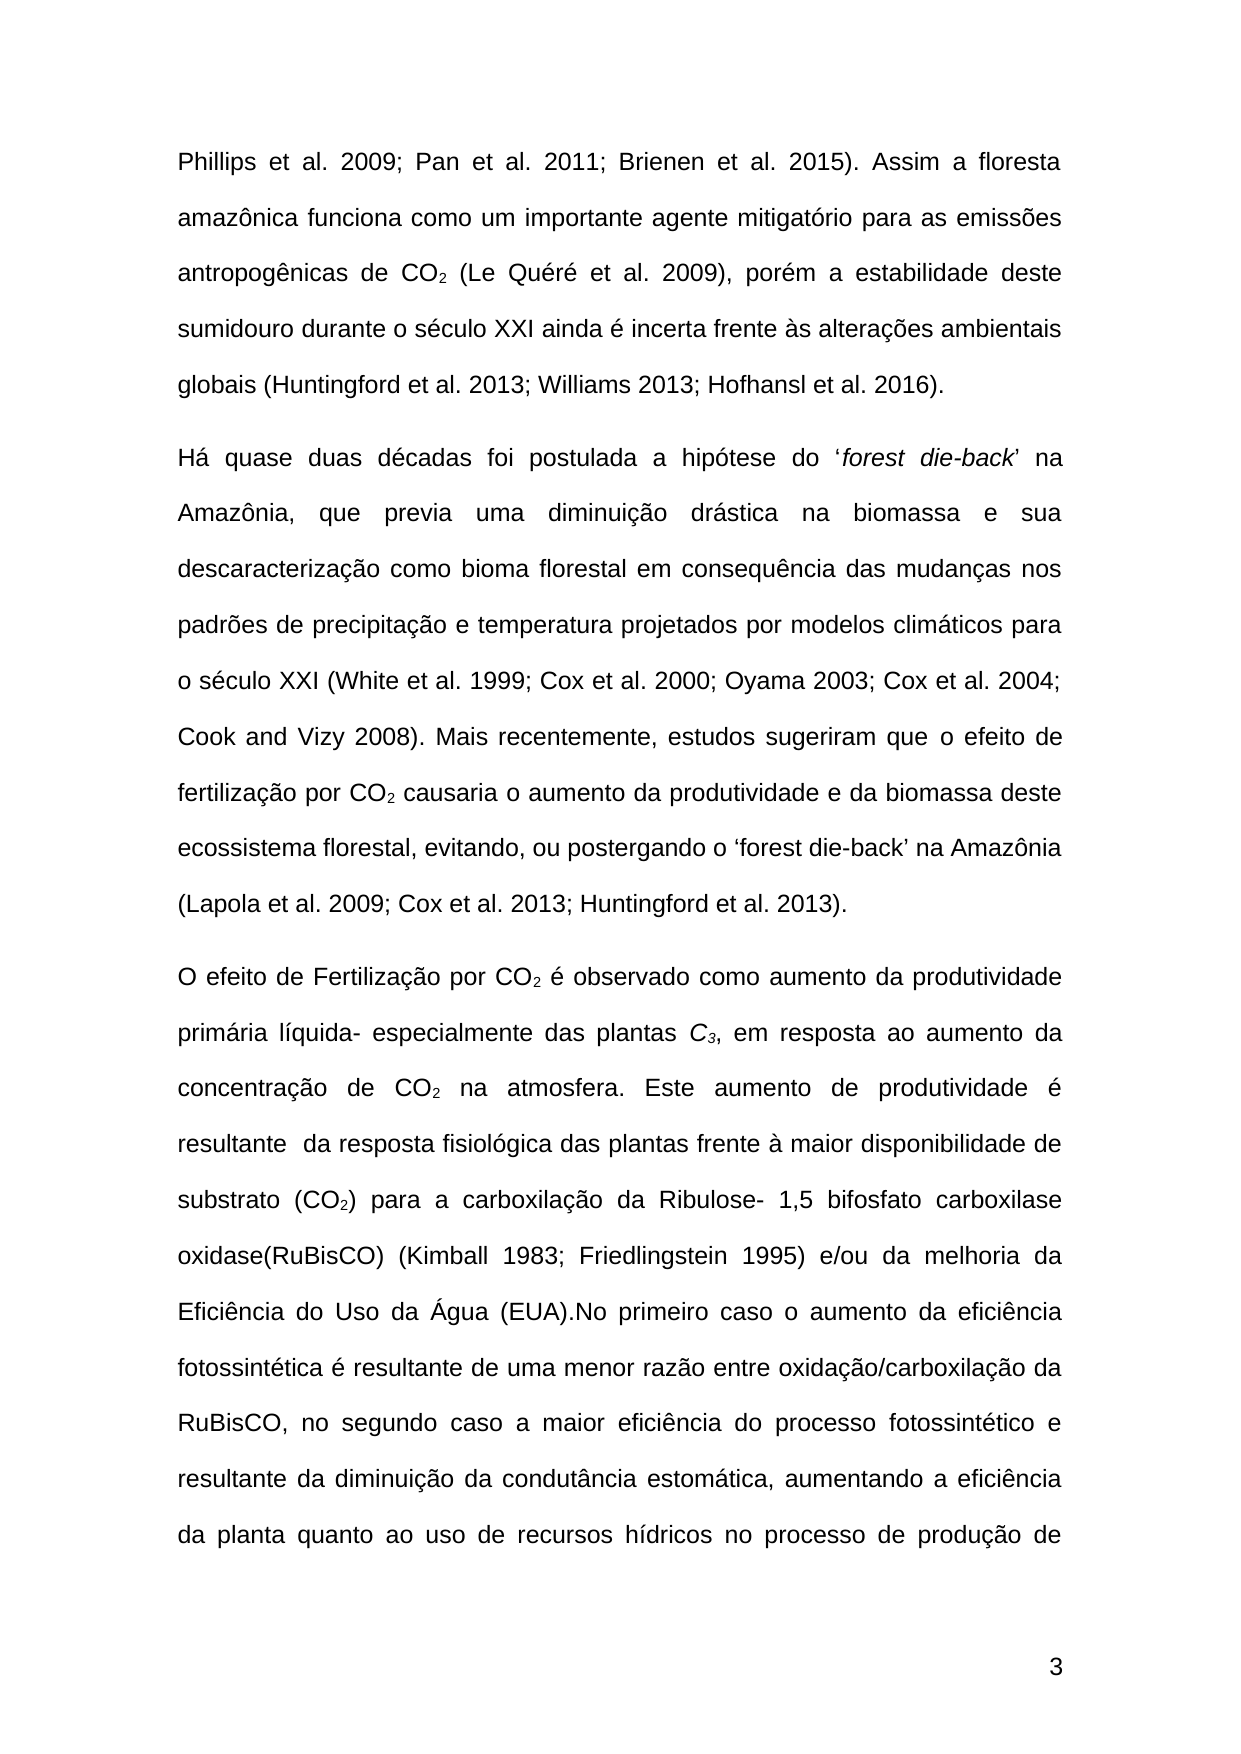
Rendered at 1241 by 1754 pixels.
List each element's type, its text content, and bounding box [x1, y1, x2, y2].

text Phillips et al. 2009; Pan et al. 2011; Brienen et al. 2015). Assim a floresta amazônica funciona como um importante agente mitigatório para as emissões antropogênicas de CO2 (Le Quéré et al. 2009), porém a estabilidade deste sumidouro durante o século XXI ainda é incerta frente às alterações ambientais globais (Huntingford et al. 2013; Williams 2013; Hofhansl et al. 2016). [177, 148, 1063, 399]
text O efeito de Fertilização por CO2 é observado como aumento da produtividade primária líquida- especialmente das plantas C3, em resposta ao aumento da concentração de CO2 na atmosfera. Este aumento de produtividade é resultante da resposta fisiológica das plantas frente à maior disponibilidade de substrato (CO2) para a carboxilação da Ribulose- 1,5 bifosfato carboxilase oxidase(RuBisCO) (Kimball 1983; Friedlingstein 1995) e/ou da melhoria da Eficiência do Uso da Água (EUA).No primeiro caso o aumento da eficiência fotossintética é resultante de uma menor razão entre oxidação/carboxilação da RuBisCO, no segundo caso a maior eficiência do processo fotossintético e resultante da diminuição da condutância estomática, aumentando a eficiência da planta quanto ao uso de recursos hídricos no processo de produção de [177, 963, 1063, 1549]
text Há quase duas décadas foi postulada a hipótese do ‘forest die-back’ na Amazônia, que previa uma diminuição drástica na biomassa e sua descaracterização como bioma florestal em consequência das mudanças nos padrões de precipitação e temperatura projetados por modelos climáticos para o século XXI (White et al. 1999; Cox et al. 2000; Oyama 2003; Cox et al. 2004; Cook and Vizy 2008). Mais recentemente, estudos sugeriram que o efeito de fertilização por CO2 causaria o aumento da produtividade e da biomassa deste ecossistema florestal, evitando, ou postergando o ‘forest die-back’ na Amazônia (Lapola et al. 2009; Cox et al. 2013; Huntingford et al. 2013). [177, 443, 1063, 918]
